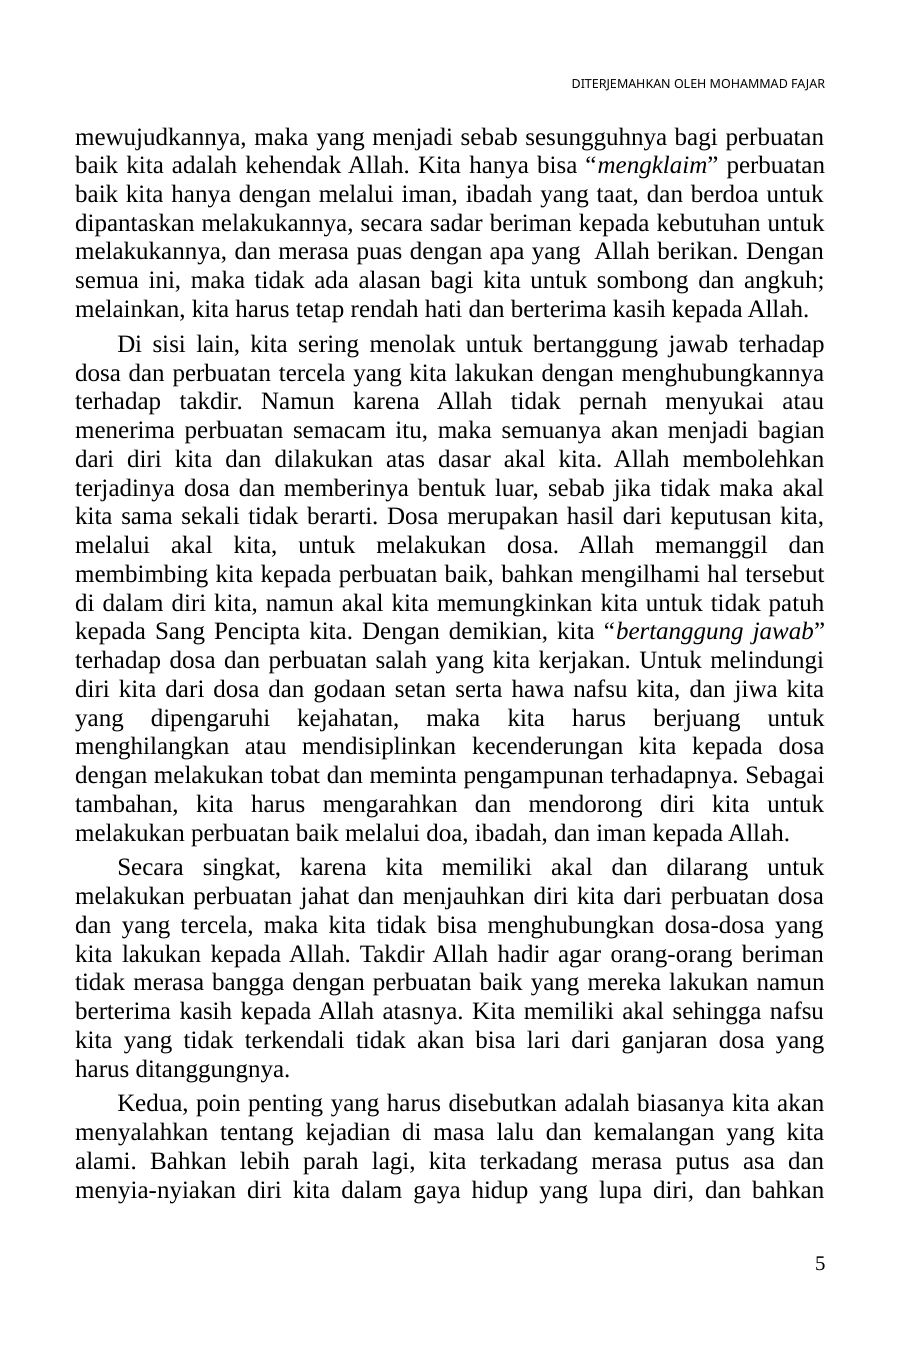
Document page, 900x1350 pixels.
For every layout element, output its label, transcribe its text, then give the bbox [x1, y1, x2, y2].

text Kedua, poin penting yang harus disebutkan adalah biasanya kita akan menyalahkan tentang kejadian di masa lalu dan kemalangan yang kita alami. Bahkan lebih parah lagi, kita terkadang merasa putus asa dan menyia-nyiakan diri kita dalam gaya hidup yang lupa diri, dan bahkan [75, 1088, 825, 1203]
text Secara singkat, karena kita memiliki akal dan dilarang untuk melakukan perbuatan jahat dan menjauhkan diri kita dari perbuatan dosa dan yang tercela, maka kita tidak bisa menghubungkan dosa-dosa yang kita lakukan kepada Allah. Takdir Allah hadir agar orang-orang beriman tidak merasa bangga dengan perbuatan baik yang mereka lakukan namun berterima kasih kepada Allah atasnya. Kita memiliki akal sehingga nafsu kita yang tidak terkendali tidak akan bisa lari dari ganjaran dosa yang harus ditanggungnya. [75, 852, 825, 1082]
text mewujudkannya, maka yang menjadi sebab sesungguhnya bagi perbuatan baik kita adalah kehendak Allah. Kita hanya bisa “mengklaim” perbuatan baik kita hanya dengan melalui iman, ibadah yang taat, dan berdoa untuk dipantaskan melakukannya, secara sadar beriman kepada kebutuhan untuk melakukannya, dan merasa puas dengan apa yang Allah berikan. Dengan semua ini, maka tidak ada alasan bagi kita untuk sombong dan angkuh; melainkan, kita harus tetap rendah hati dan berterima kasih kepada Allah. [75, 122, 825, 323]
text Di sisi lain, kita sering menolak untuk bertanggung jawab terhadap dosa dan perbuatan tercela yang kita lakukan dengan menghubungkannya terhadap takdir. Namun karena Allah tidak pernah menyukai atau menerima perbuatan semacam itu, maka semuanya akan menjadi bagian dari diri kita dan dilakukan atas dasar akal kita. Allah membolehkan terjadinya dosa dan memberinya bentuk luar, sebab jika tidak maka akal kita sama sekali tidak berarti. Dosa merupakan hasil dari keputusan kita, melalui akal kita, untuk melakukan dosa. Allah memanggil dan membimbing kita kepada perbuatan baik, bahkan mengilhami hal tersebut di dalam diri kita, namun akal kita memungkinkan kita untuk tidak patuh kepada Sang Pencipta kita. Dengan demikian, kita “bertanggung jawab” terhadap dosa dan perbuatan salah yang kita kerjakan. Untuk melindungi diri kita dari dosa dan godaan setan serta hawa nafsu kita, dan jiwa kita yang dipengaruhi kejahatan, maka kita harus berjuang untuk menghilangkan atau mendisiplinkan kecenderungan kita kepada dosa dengan melakukan tobat dan meminta pengampunan terhadapnya. Sebagai tambahan, kita harus mengarahkan dan mendorong diri kita untuk melakukan perbuatan baik melalui doa, ibadah, dan iman kepada Allah. [75, 329, 825, 846]
